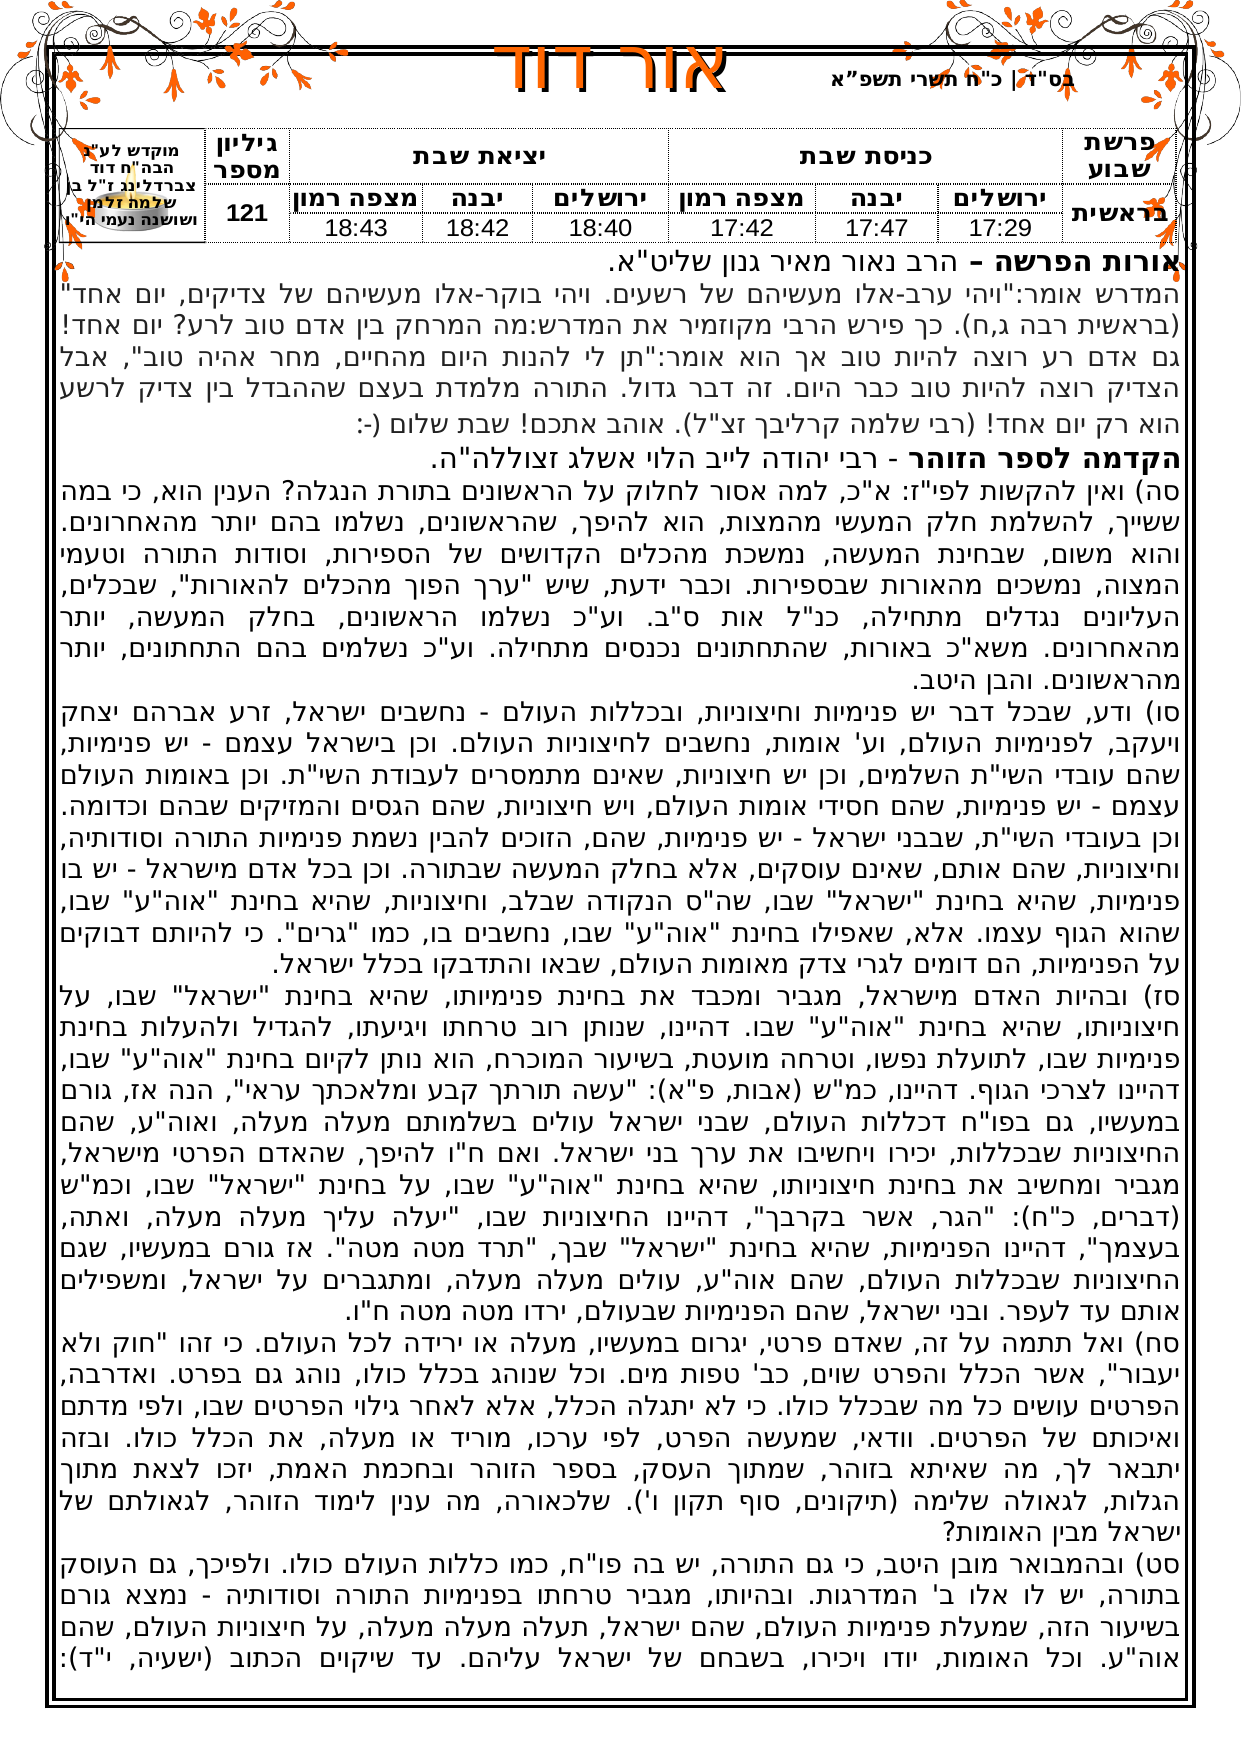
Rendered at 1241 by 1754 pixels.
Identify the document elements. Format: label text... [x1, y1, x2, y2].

picture [0, 0, 349, 282]
picture [892, 49, 1192, 282]
picture [892, 0, 1241, 282]
text המדרש אומר:"ויהי ערב-אלו מעשיהם של רשעים. ויהי בוקר-אלו מעשיהם של צדיקים, יום אחד" (בראשית רבה ג,ח). כך פירש הרבי מקוזמיר את המדרש:מה המרחק בין אדם טוב לרע? יום אחד!גם אדם רע רוצה להיות טוב אך הוא אומר:"תן לי להנות היום מהחיים, מחר אהיה טוב", אבל הצדיק רוצה להיות טוב כבר היום. זה דבר גדול. התורה מלמדת בעצם שההבדל בין צדיק לרשע הוא רק יום אחד! (רבי שלמה קרליבך זצ"ל). אוהב אתכם! שבת שלום ‎:-)‎ [59, 278, 1182, 441]
list סו) ודע, שבכל דבר יש פנימיות וחיצוניות, ובכללות העולם - נחשבים ישראל, זרע אברהם יצחק ויעקב, לפנימיות העולם, וע' אומות, נחשבים לחיצוניות העולם. וכן בישראל עצמם - יש פנימיות, שהם עובדי השי"ת השלמים, וכן יש חיצוניות, שאינם מתמסרים לעבודת השי"ת. וכן באומות העולם עצמם - יש פנימיות, שהם חסידי אומות העולם, ויש חיצוניות, שהם הגסים והמזיקים שבהם וכדומה. וכן בעובדי השי"ת, שבבני ישראל - יש פנימיות, שהם, הזוכים להבין נשמת פנימיות התורה וסודותיה, וחיצוניות, שהם אותם, שאינם עוסקים, אלא בחלק המעשה שבתורה. וכן בכל אדם מישראל - יש בו פנימיות, שהיא בחינת "ישראל" שבו, שה"ס הנקודה שבלב, וחיצוניות, שהיא בחינת "אוה"ע" שבו, שהוא הגוף עצמו. אלא, שאפילו בחינת "אוה"ע" שבו, נחשבים בו, כמו "גרים". כי להיותם דבוקים על הפנימיות, הם דומים לגרי צדק מאומות העולם, שבאו והתדבקו בכלל ישראל. [59, 696, 1182, 980]
list סט) ובהמבואר מובן היטב, כי גם התורה, יש בה פו"ח, כמו כללות העולם כולו. ולפיכך, גם העוסק בתורה, יש לו אלו ב' המדרגות. ובהיותו, מגביר טרחתו בפנימיות התורה וסודותיה - נמצא גורם בשיעור הזה, שמעלת פנימיות העולם, שהם ישראל, תעלה מעלה מעלה, על חיצוניות העולם, שהם אוה"ע. וכל האומות, יודו ויכירו, בשבחם של ישראל עליהם. עד שיקוים הכתוב (ישעיה, י"ד): [59, 1548, 1182, 1674]
list סז) ובהיות האדם מישראל, מגביר ומכבד את בחינת פנימיותו, שהיא בחינת "ישראל" שבו, על חיצוניותו, שהיא בחינת "אוה"ע" שבו. דהיינו, שנותן רוב טרחתו ויגיעתו, להגדיל ולהעלות בחינת פנימיות שבו, לתועלת נפשו, וטרחה מועטת, בשיעור המוכרח, הוא נותן לקיום בחינת "אוה"ע" שבו, דהיינו לצרכי הגוף. דהיינו, כמ"ש (אבות, פ"א): "עשה תורתך קבע ומלאכתך עראי", הנה אז, גורם במעשיו, גם בפו"ח דכללות העולם, שבני ישראל עולים בשלמותם מעלה מעלה, ואוה"ע, שהם החיצוניות שבכללות, יכירו ויחשיבו את ערך בני ישראל. ואם ח"ו להיפך, שהאדם הפרטי מישראל, מגביר ומחשיב את בחינת חיצוניותו, שהיא בחינת "אוה"ע" שבו, על בחינת "ישראל" שבו, וכמ"ש (דברים, כ"ח): "הגר, אשר בקרבך", דהיינו החיצוניות שבו, "יעלה עליך מעלה מעלה, ואתה, בעצמך", דהיינו הפנימיות, שהיא בחינת "ישראל" שבך, "תרד מטה מטה". אז גורם במעשיו, שגם החיצוניות שבכללות העולם, שהם אוה"ע, עולים מעלה מעלה, ומתגברים על ישראל, ומשפילים אותם עד לעפר. ובני ישראל, שהם הפנימיות שבעולם, ירדו מטה מטה ח"ו. [59, 980, 1182, 1327]
picture [341, 228, 349, 235]
list הקדמה לספר הזוהר - רבי יהודה לייב הלוי אשלג זצוללה"ה.‬ [59, 441, 1182, 475]
text אורות הפרשה – הרב נאור מאיר גנון שליט"א. [349, 112, 892, 278]
list סה) ואין להקשות לפי"ז: א"כ, למה אסור לחלוק על הראשונים בתורת הנגלה? הענין הוא, כי במה ששייך, להשלמת חלק המעשי מהמצות, הוא להיפך, שהראשונים, נשלמו בהם יותר מהאחרונים. והוא משום, שבחינת המעשה, נמשכת מהכלים הקדושים של הספירות, וסודות התורה וטעמי המצוה, נמשכים מהאורות שבספירות. וכבר ידעת, שיש "ערך הפוך מהכלים להאורות", שבכלים, העליונים נגדלים מתחילה, כנ"ל אות ס"ב. וע"כ נשלמו הראשונים, בחלק המעשה, יותר מהאחרונים. משא"כ באורות, שהתחתונים נכנסים מתחילה. וע"כ נשלמים בהם התחתונים, יותר מהראשונים. והבן היטב. [59, 475, 1182, 696]
list סח) ואל תתמה על זה, שאדם פרטי, יגרום במעשיו, מעלה או ירידה לכל העולם. כי זהו "חוק ולא יעבור", אשר הכלל והפרט שוים, כב' טפות מים. וכל שנוהג בכלל כולו, נוהג גם בפרט. ואדרבה, הפרטים עושים כל מה שבכלל כולו. כי לא יתגלה הכלל, אלא לאחר גילוי הפרטים שבו, ולפי מדתם ואיכותם של הפרטים. וודאי, שמעשה הפרט, לפי ערכו, מוריד או מעלה, את הכלל כולו. ובזה יתבאר לך, מה שאיתא בזוהר, שמתוך העסק, בספר הזוהר ובחכמת האמת, יזכו לצאת מתוך הגלות, לגאולה שלימה (תיקונים, סוף תקון ו'). שלכאורה, מה ענין לימוד הזוהר, לגאולתם של ישראל מבין האומות? [59, 1327, 1182, 1548]
picture [892, 56, 1185, 282]
